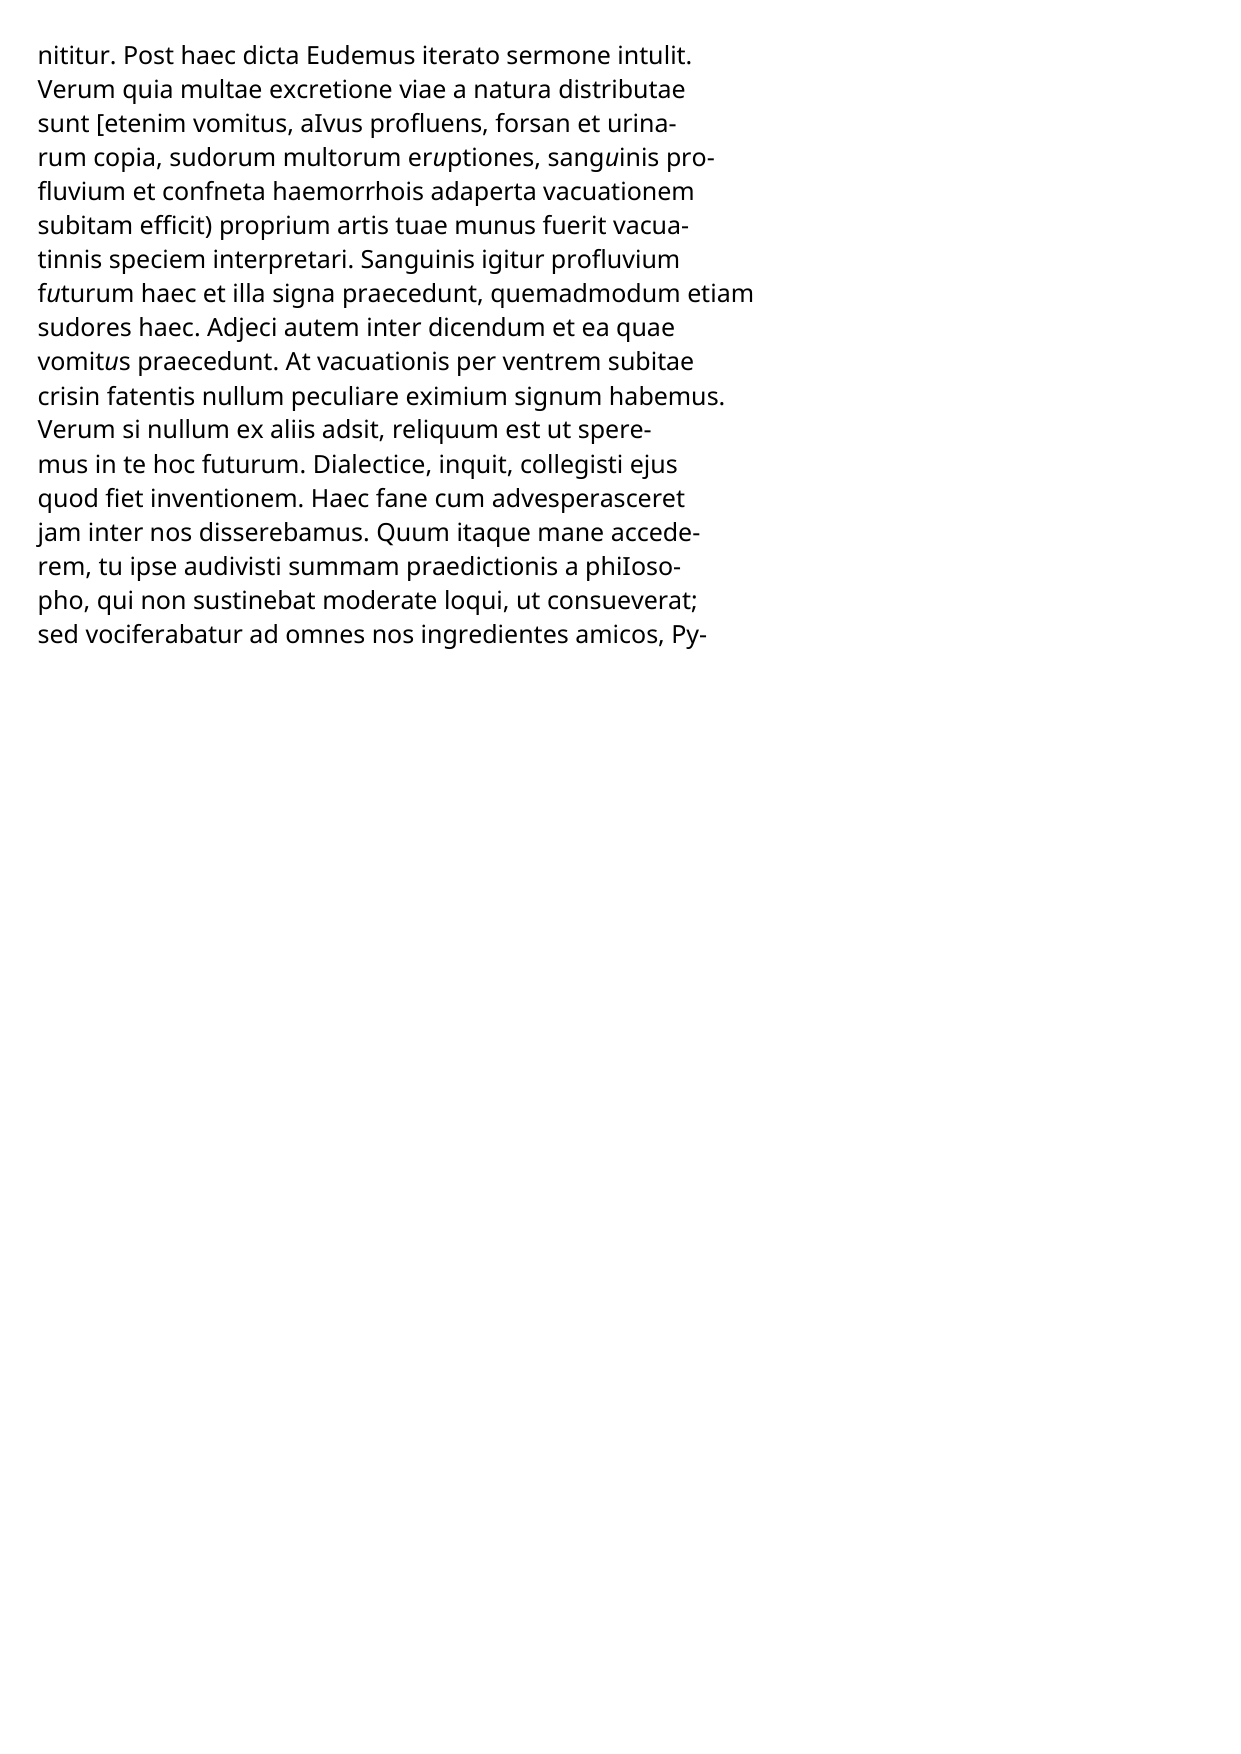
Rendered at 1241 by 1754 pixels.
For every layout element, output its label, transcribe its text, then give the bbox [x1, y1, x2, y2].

text nititur. Post haec dicta Eudemus iterato sermone intulit. Verum quia multae excretione viae a natura distributae sunt [etenim vomitus, aIvus profluens, forsan et urina- rum copia, sudorum multorum eruptiones, sanguinis pro- fluvium et confneta haemorrhois adaperta vacuationem subitam efficit) proprium artis tuae munus fuerit vacua- tinnis speciem interpretari. Sanguinis igitur profluvium futurum haec et illa signa praecedunt, quemadmodum etiam sudores haec. Adjeci autem inter dicendum et ea quae vomitus praecedunt. At vacuationis per ventrem subitae crisin fatentis nullum peculiare eximium signum habemus. Verum si nullum ex aliis adsit, reliquum est ut spere- mus in te hoc futurum. Dialectice, inquit, collegisti ejus quod fiet inventionem. Haec fane cum advesperasceret jam inter nos disserebamus. Quum itaque mane accede- rem, tu ipse audivisti summam praedictionis a phiIoso- pho, qui non sustinebat moderate loqui, ut consueverat; sed vociferabatur ad omnes nos ingredientes amicos, Py- [37, 37, 1203, 651]
